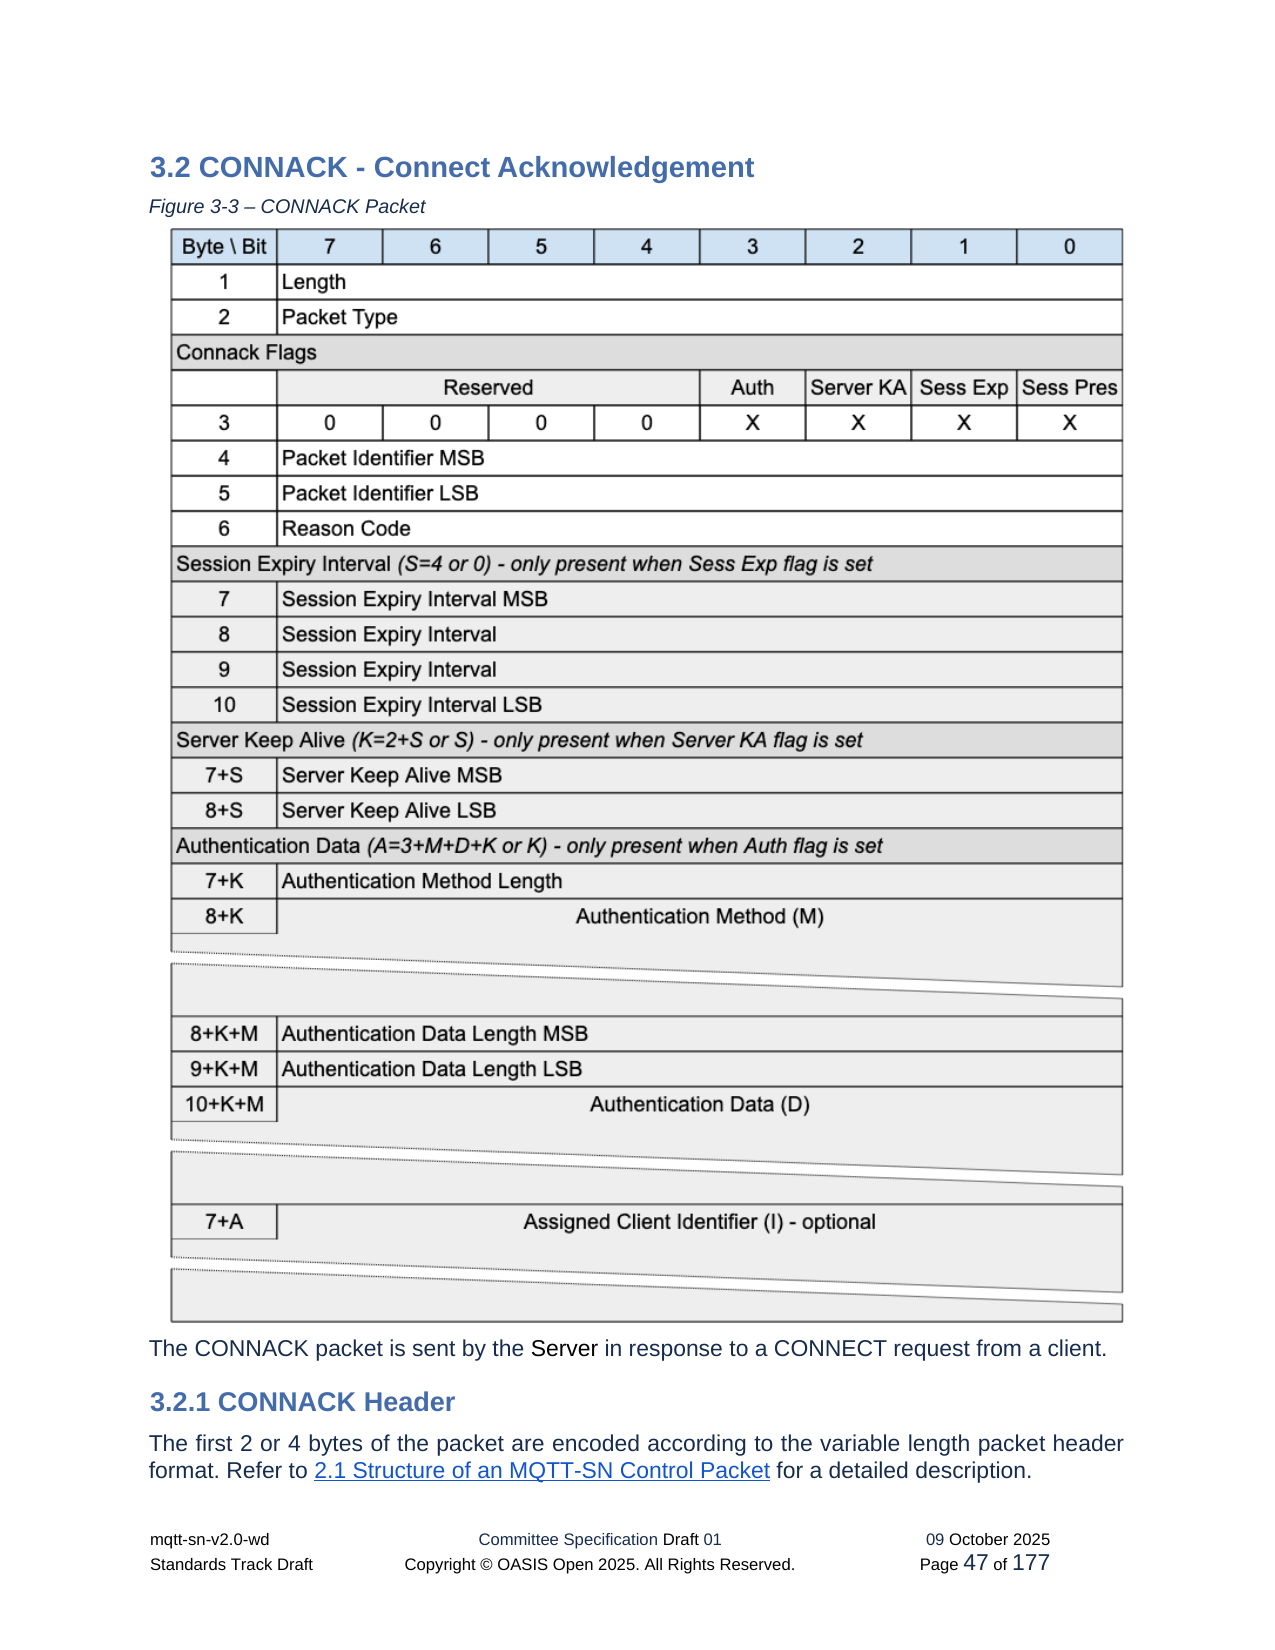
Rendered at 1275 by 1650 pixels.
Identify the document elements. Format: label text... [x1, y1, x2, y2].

subtitle 3.2 CONNACK - Connect Acknowledgement [150, 150, 1124, 183]
text Figure 3-3 – CONNACK Packet [148, 194, 1124, 217]
text The CONNACK packet is sent by the Server in response to a CONNECT request from a client. [148, 1335, 1124, 1361]
picture [148, 228, 1124, 1323]
text The first 2 or 4 bytes of the packet are encoded according to the variable length packet header format. Refer to 2.1 Structure of an MQTT-SN Control Packet for a detailed description. [148, 1430, 1124, 1483]
subtitle 3.2.1 CONNACK Header [150, 1386, 1124, 1417]
